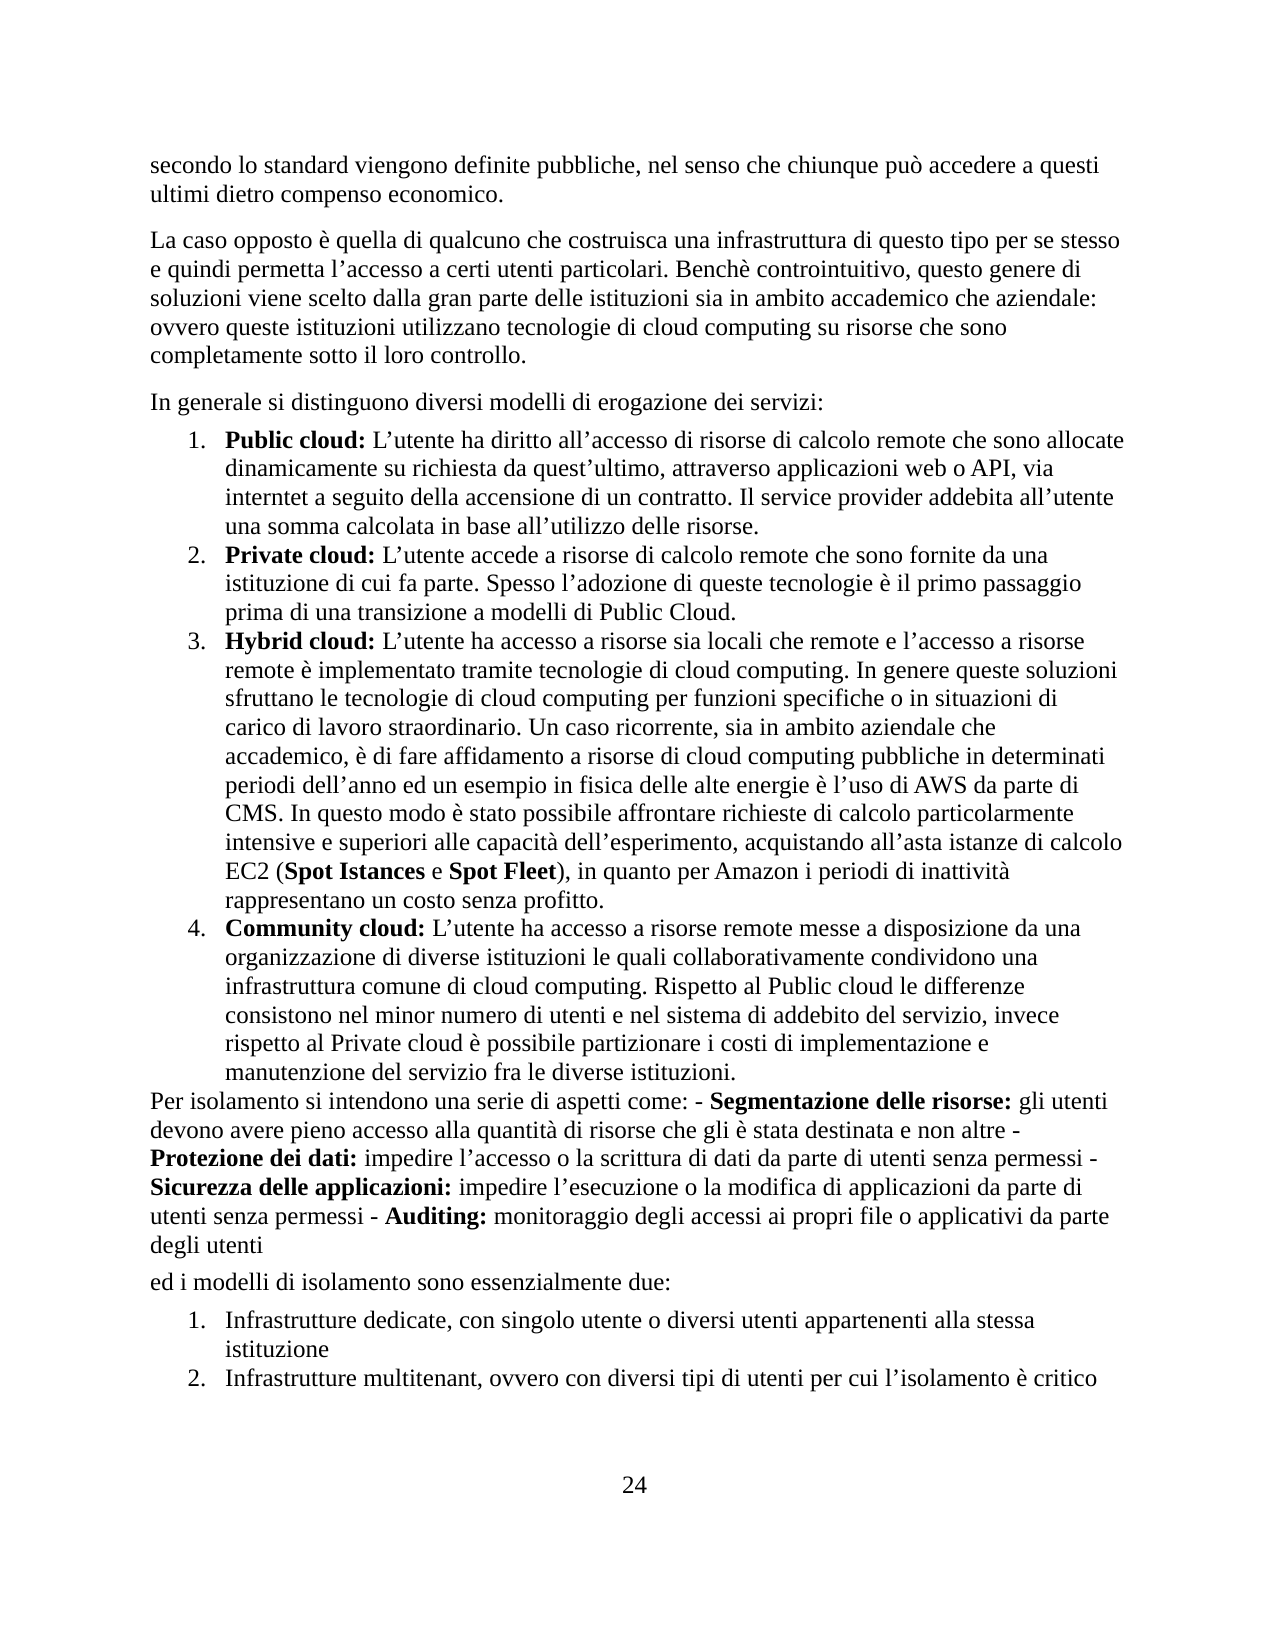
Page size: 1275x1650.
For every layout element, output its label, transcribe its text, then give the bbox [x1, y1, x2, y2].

list Infrastrutture multitenant, ovvero con diversi tipi di utenti per cui l’isolamento è critico [187, 1363, 1125, 1391]
text Per isolamento si intendono una serie di aspetti come: - Segmentazione delle risorse: gli utenti devono avere pieno accesso alla quantità di risorse che gli è stata destinata e non altre - Protezione dei dati: impedire l’accesso o la scrittura di dati da parte di utenti senza permessi - Sicurezza delle applicazioni: impedire l’esecuzione o la modifica di applicazioni da parte di utenti senza permessi - Auditing: monitoraggio degli accessi ai propri file o applicativi da parte degli utenti [150, 1086, 1125, 1258]
text ed i modelli di isolamento sono essenzialmente due: [150, 1267, 1125, 1296]
list Community cloud: L’utente ha accesso a risorse remote messe a disposizione da una organizzazione di diverse istituzioni le quali collaborativamente condividono una infrastruttura comune di cloud computing. Rispetto al Public cloud le differenze consistono nel minor numero di utenti e nel sistema di addebito del servizio, invece rispetto al Private cloud è possibile partizionare i costi di implementazione e manutenzione del servizio fra le diverse istituzioni. [187, 913, 1125, 1086]
text secondo lo standard viengono definite pubbliche, nel senso che chiunque può accedere a questi ultimi dietro compenso economico. [150, 150, 1125, 207]
list Hybrid cloud: L’utente ha accesso a risorse sia locali che remote e l’accesso a risorse remote è implementato tramite tecnologie di cloud computing. In genere queste soluzioni sfruttano le tecnologie di cloud computing per funzioni specifiche o in situazioni di carico di lavoro straordinario. Un caso ricorrente, sia in ambito aziendale che accademico, è di fare affidamento a risorse di cloud computing pubbliche in determinati periodi dell’anno ed un esempio in fisica delle alte energie è l’uso di AWS da parte di CMS. In questo modo è stato possibile affrontare richieste di calcolo particolarmente intensive e superiori alle capacità dell’esperimento, acquistando all’asta istanze di calcolo EC2 (Spot Istances e Spot Fleet), in quanto per Amazon i periodi di inattività rappresentano un costo senza profitto. [187, 626, 1125, 913]
list Infrastrutture dedicate, con singolo utente o diversi utenti appartenenti alla stessa istituzione [187, 1305, 1125, 1363]
list Public cloud: L’utente ha diritto all’accesso di risorse di calcolo remote che sono allocate dinamicamente su richiesta da quest’ultimo, attraverso applicazioni web o API, via interntet a seguito della accensione di un contratto. Il service provider addebita all’utente una somma calcolata in base all’utilizzo delle risorse. [187, 425, 1125, 540]
text In generale si distinguono diversi modelli di erogazione dei servizi: [150, 387, 1125, 416]
text La caso opposto è quella di qualcuno che costruisca una infrastruttura di questo tipo per se stesso e quindi permetta l’accesso a certi utenti particolari. Benchè controintuitivo, questo genere di soluzioni viene scelto dalla gran parte delle istituzioni sia in ambito accademico che aziendale: ovvero queste istituzioni utilizzano tecnologie di cloud computing su risorse che sono completamente sotto il loro controllo. [150, 225, 1125, 369]
list Private cloud: L’utente accede a risorse di calcolo remote che sono fornite da una istituzione di cui fa parte. Spesso l’adozione di queste tecnologie è il primo passaggio prima di una transizione a modelli di Public Cloud. [187, 540, 1125, 626]
